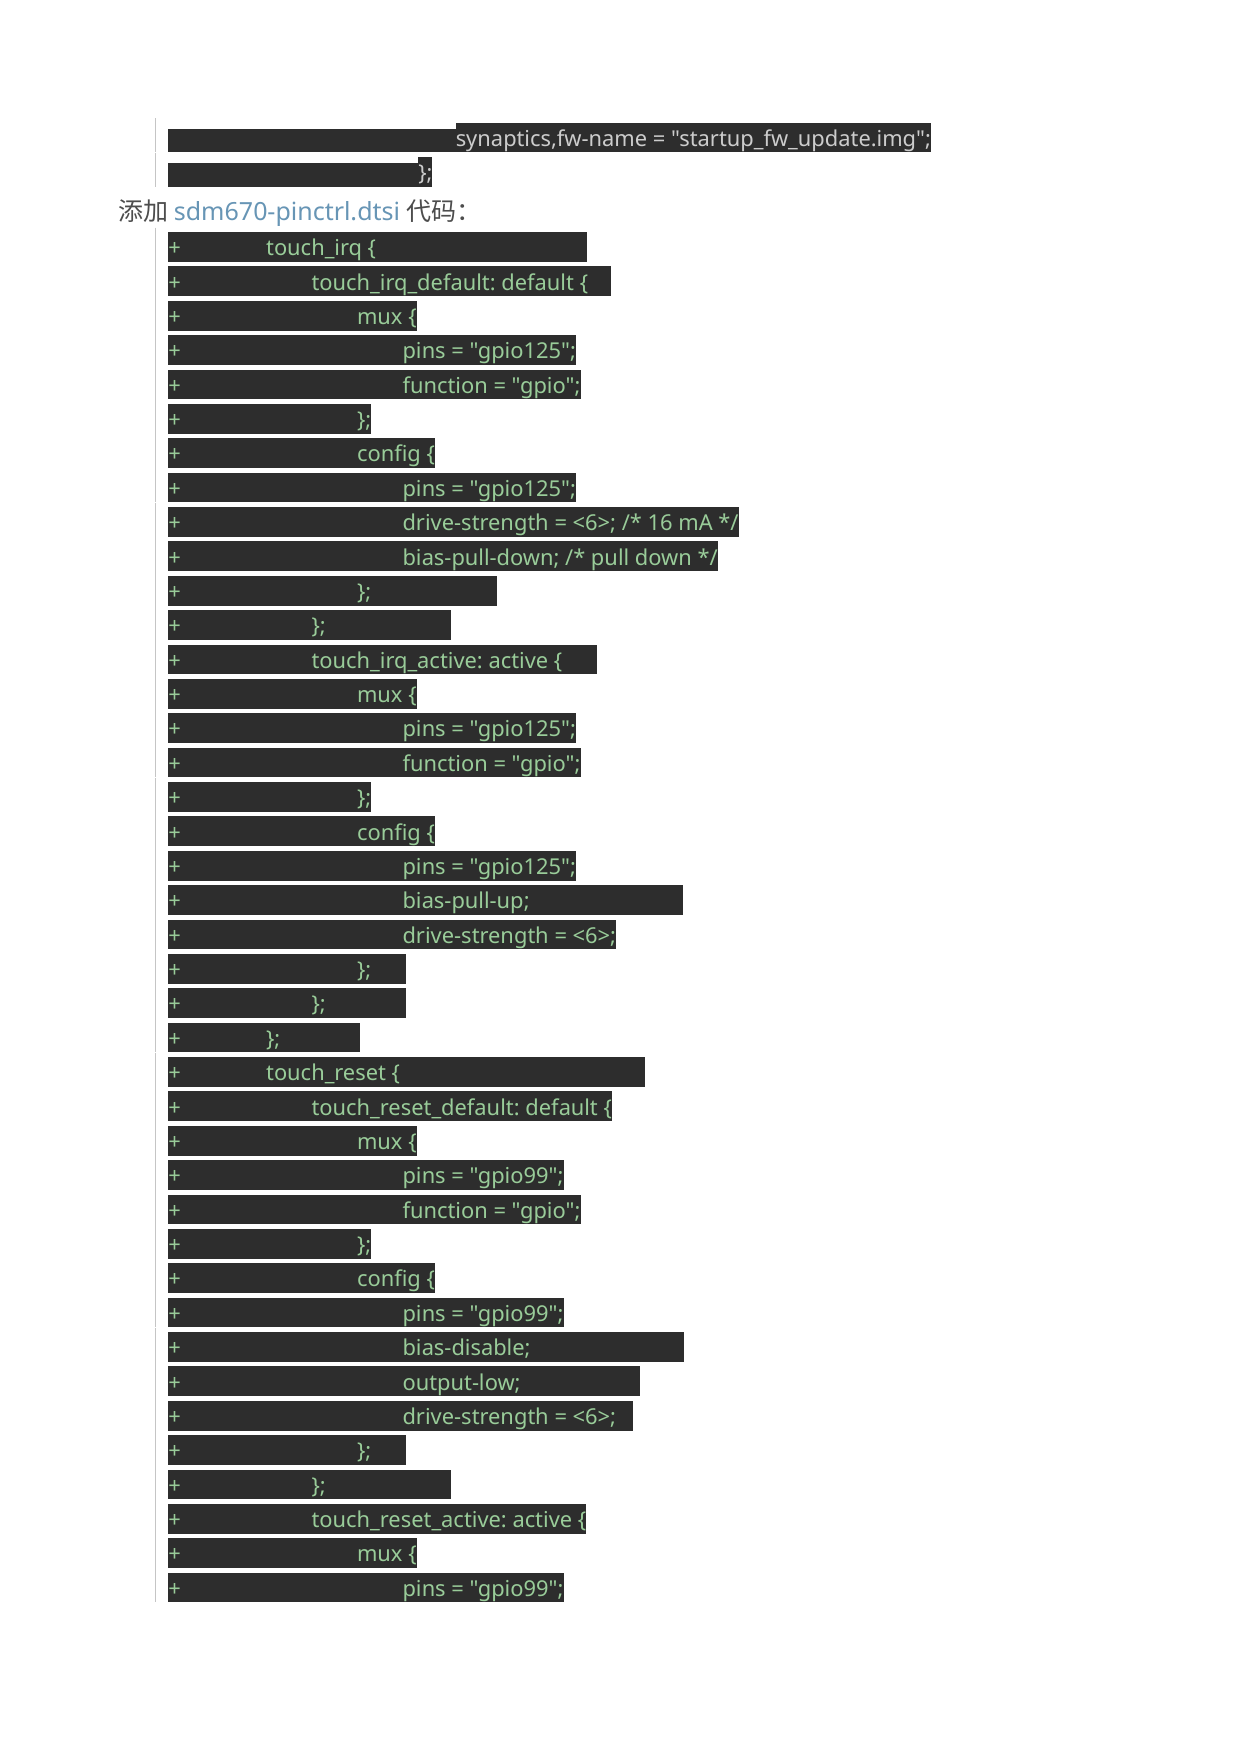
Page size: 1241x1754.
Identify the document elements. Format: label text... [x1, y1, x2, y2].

text + drive-strength = <6>; [156, 915, 1122, 949]
text [118, 674, 155, 709]
text [118, 949, 155, 984]
text [118, 1190, 155, 1224]
text + }; [156, 1018, 1122, 1052]
text + bias-pull-down; /* pull down */ [156, 537, 1122, 571]
text [118, 365, 155, 399]
text + touch_reset { [156, 1052, 1122, 1087]
text [118, 537, 155, 571]
text [118, 1224, 155, 1259]
text [118, 881, 155, 915]
text + }; [156, 1431, 1122, 1465]
text + drive-strength = <6>; [156, 1396, 1122, 1431]
text [118, 709, 155, 743]
text [118, 1362, 155, 1396]
text + }; [156, 949, 1122, 984]
text }; [156, 152, 1122, 187]
text [118, 1431, 155, 1465]
text 添加 sdm670-pinctrl.dtsi 代码： [118, 187, 1122, 227]
text + config { [156, 1259, 1122, 1293]
text + config { [156, 434, 1122, 468]
text [118, 1293, 155, 1327]
text + pins = "gpio99"; [156, 1156, 1122, 1190]
text + mux { [156, 1121, 1122, 1156]
text + }; [156, 1224, 1122, 1259]
text [118, 434, 155, 468]
text [118, 571, 155, 606]
text [118, 262, 155, 296]
text + }; [156, 984, 1122, 1018]
text + }; [156, 571, 1122, 606]
text + function = "gpio"; [156, 743, 1122, 777]
text [118, 777, 155, 812]
text [118, 915, 155, 949]
text [118, 1568, 155, 1602]
text [118, 1121, 155, 1156]
text [118, 1465, 155, 1499]
text [118, 640, 155, 674]
text + pins = "gpio125"; [156, 709, 1122, 743]
text + bias-disable; [156, 1327, 1122, 1362]
text [118, 1499, 155, 1534]
text + pins = "gpio99"; [156, 1293, 1122, 1327]
text [118, 1156, 155, 1190]
text + }; [156, 1465, 1122, 1499]
text [118, 984, 155, 1018]
text + bias-pull-up; [156, 881, 1122, 915]
text + touch_reset_active: active { [156, 1499, 1122, 1534]
text + function = "gpio"; [156, 365, 1122, 399]
text [118, 1087, 155, 1121]
text [118, 1534, 155, 1568]
text + mux { [156, 1534, 1122, 1568]
text [118, 812, 155, 846]
text [118, 502, 155, 537]
text + function = "gpio"; [156, 1190, 1122, 1224]
text + pins = "gpio125"; [156, 331, 1122, 365]
text [118, 331, 155, 365]
text + }; [156, 399, 1122, 434]
text + }; [156, 606, 1122, 640]
text + drive-strength = <6>; /* 16 mA */ [156, 502, 1122, 537]
text [118, 399, 155, 434]
text synaptics,fw-name = "startup_fw_update.img"; [156, 118, 1122, 152]
text + pins = "gpio125"; [156, 846, 1122, 881]
text + mux { [156, 296, 1122, 331]
text + mux { [156, 674, 1122, 709]
text [118, 468, 155, 502]
text [118, 296, 155, 331]
text [118, 1259, 155, 1293]
text + touch_irq_active: active { [156, 640, 1122, 674]
text [118, 118, 155, 152]
text + touch_reset_default: default { [156, 1087, 1122, 1121]
text [118, 227, 155, 262]
text + output-low; [156, 1362, 1122, 1396]
text + touch_irq_default: default { [156, 262, 1122, 296]
text [118, 606, 155, 640]
text + }; [156, 777, 1122, 812]
text + touch_irq { [156, 227, 1122, 262]
text [118, 1327, 155, 1362]
text [118, 1396, 155, 1431]
text + pins = "gpio99"; [156, 1568, 1122, 1602]
text + pins = "gpio125"; [156, 468, 1122, 502]
text + config { [156, 812, 1122, 846]
text [118, 846, 155, 881]
text [118, 1052, 155, 1087]
text [118, 152, 155, 187]
text [118, 1018, 155, 1052]
text [118, 743, 155, 777]
